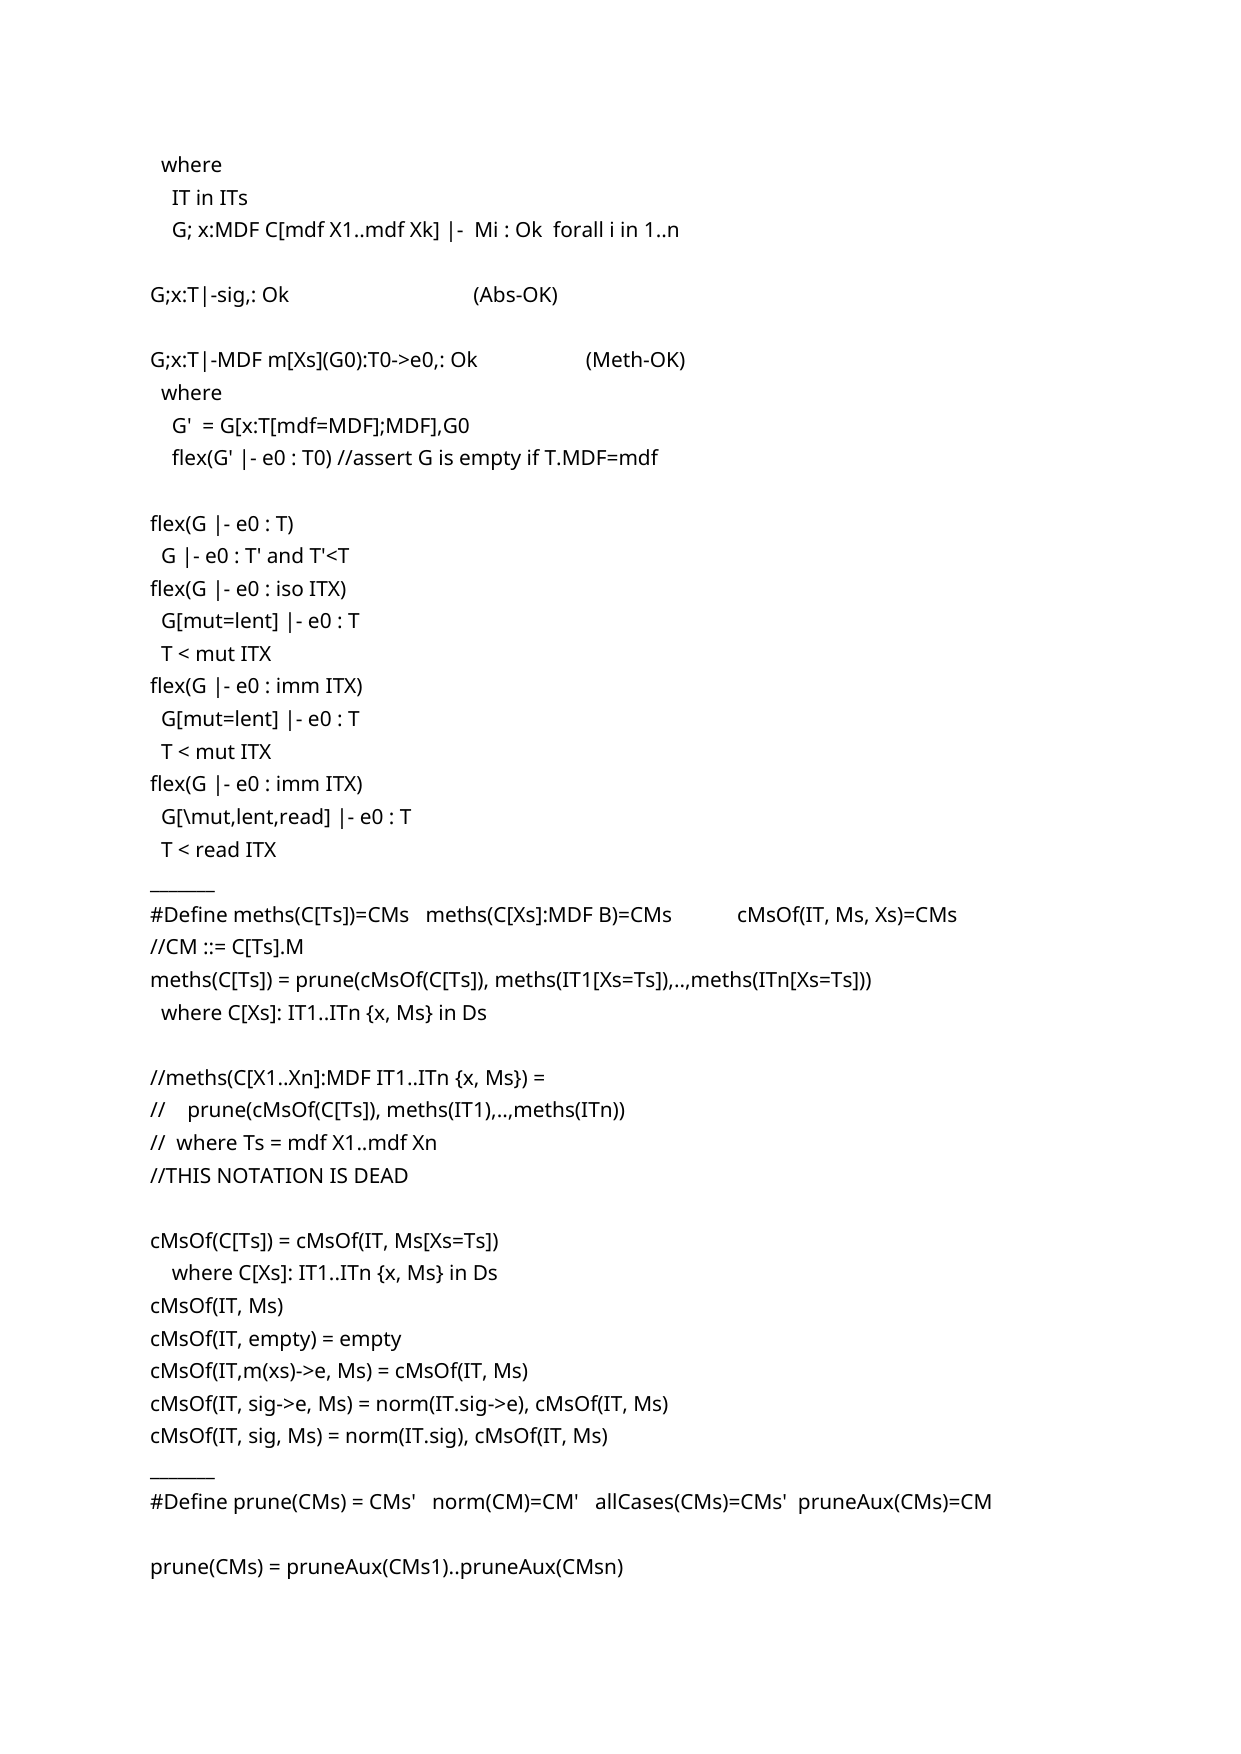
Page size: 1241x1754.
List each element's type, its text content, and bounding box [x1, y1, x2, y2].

text //meths(C[X1..Xn]:MDF IT1..ITn {x, Ms}) = [150, 1063, 1090, 1091]
text cMsOf(IT, empty) = empty [150, 1324, 1090, 1352]
text // prune(cMsOf(C[Ts]), meths(IT1),..,meths(ITn)) [150, 1096, 1090, 1124]
text cMsOf(IT, sig, Ms) = norm(IT.sig), cMsOf(IT, Ms) [150, 1422, 1090, 1450]
text IT in ITs [150, 183, 1090, 211]
text G;x:T|-sig,: Ok (Abs-OK) [150, 280, 1090, 309]
text // where Ts = mdf X1..mdf Xn [150, 1128, 1090, 1157]
text prune(CMs) = pruneAux(CMs1)..pruneAux(CMsn) [150, 1552, 1090, 1580]
text where C[Xs]: IT1..ITn {x, Ms} in Ds [150, 998, 1090, 1026]
text where C[Xs]: IT1..ITn {x, Ms} in Ds [150, 1258, 1090, 1287]
text //THIS NOTATION IS DEAD [150, 1161, 1090, 1189]
text G;x:T|-MDF m[Xs](G0):T0->e0,: Ok (Meth-OK) [150, 346, 1090, 374]
text T < mut ITX [150, 639, 1090, 667]
text cMsOf(IT, sig->e, Ms) = norm(IT.sig->e), cMsOf(IT, Ms) [150, 1389, 1090, 1417]
text G |- e0 : T' and T'<T [150, 541, 1090, 570]
text T < read ITX [150, 835, 1090, 863]
text cMsOf(IT, Ms) [150, 1291, 1090, 1319]
text G[mut=lent] |- e0 : T [150, 606, 1090, 635]
text G[\mut,lent,read] |- e0 : T [150, 802, 1090, 831]
text flex(G |- e0 : imm ITX) [150, 672, 1090, 700]
text _______ [150, 867, 1090, 896]
text G' = G[x:T[mdf=MDF];MDF],G0 [150, 411, 1090, 439]
text //CM ::= C[Ts].M [150, 932, 1090, 961]
text _______ [150, 1454, 1090, 1483]
text flex(G |- e0 : iso ITX) [150, 574, 1090, 602]
text T < mut ITX [150, 737, 1090, 765]
text where [150, 378, 1090, 407]
text flex(G' |- e0 : T0) //assert G is empty if T.MDF=mdf [150, 443, 1090, 472]
text #Define meths(C[Ts])=CMs meths(C[Xs]:MDF B)=CMs cMsOf(IT, Ms, Xs)=CMs [150, 900, 1090, 928]
text meths(C[Ts]) = prune(cMsOf(C[Ts]), meths(IT1[Xs=Ts]),..,meths(ITn[Xs=Ts])) [150, 965, 1090, 993]
text cMsOf(IT,m(xs)->e, Ms) = cMsOf(IT, Ms) [150, 1356, 1090, 1385]
text flex(G |- e0 : T) [150, 509, 1090, 537]
text where [150, 150, 1090, 178]
text flex(G |- e0 : imm ITX) [150, 769, 1090, 798]
text cMsOf(C[Ts]) = cMsOf(IT, Ms[Xs=Ts]) [150, 1226, 1090, 1254]
text G[mut=lent] |- e0 : T [150, 704, 1090, 733]
text #Define prune(CMs) = CMs' norm(CM)=CM' allCases(CMs)=CMs' pruneAux(CMs)=CM [150, 1487, 1090, 1515]
text G; x:MDF C[mdf X1..mdf Xk] |- Mi : Ok forall i in 1..n [150, 215, 1090, 244]
